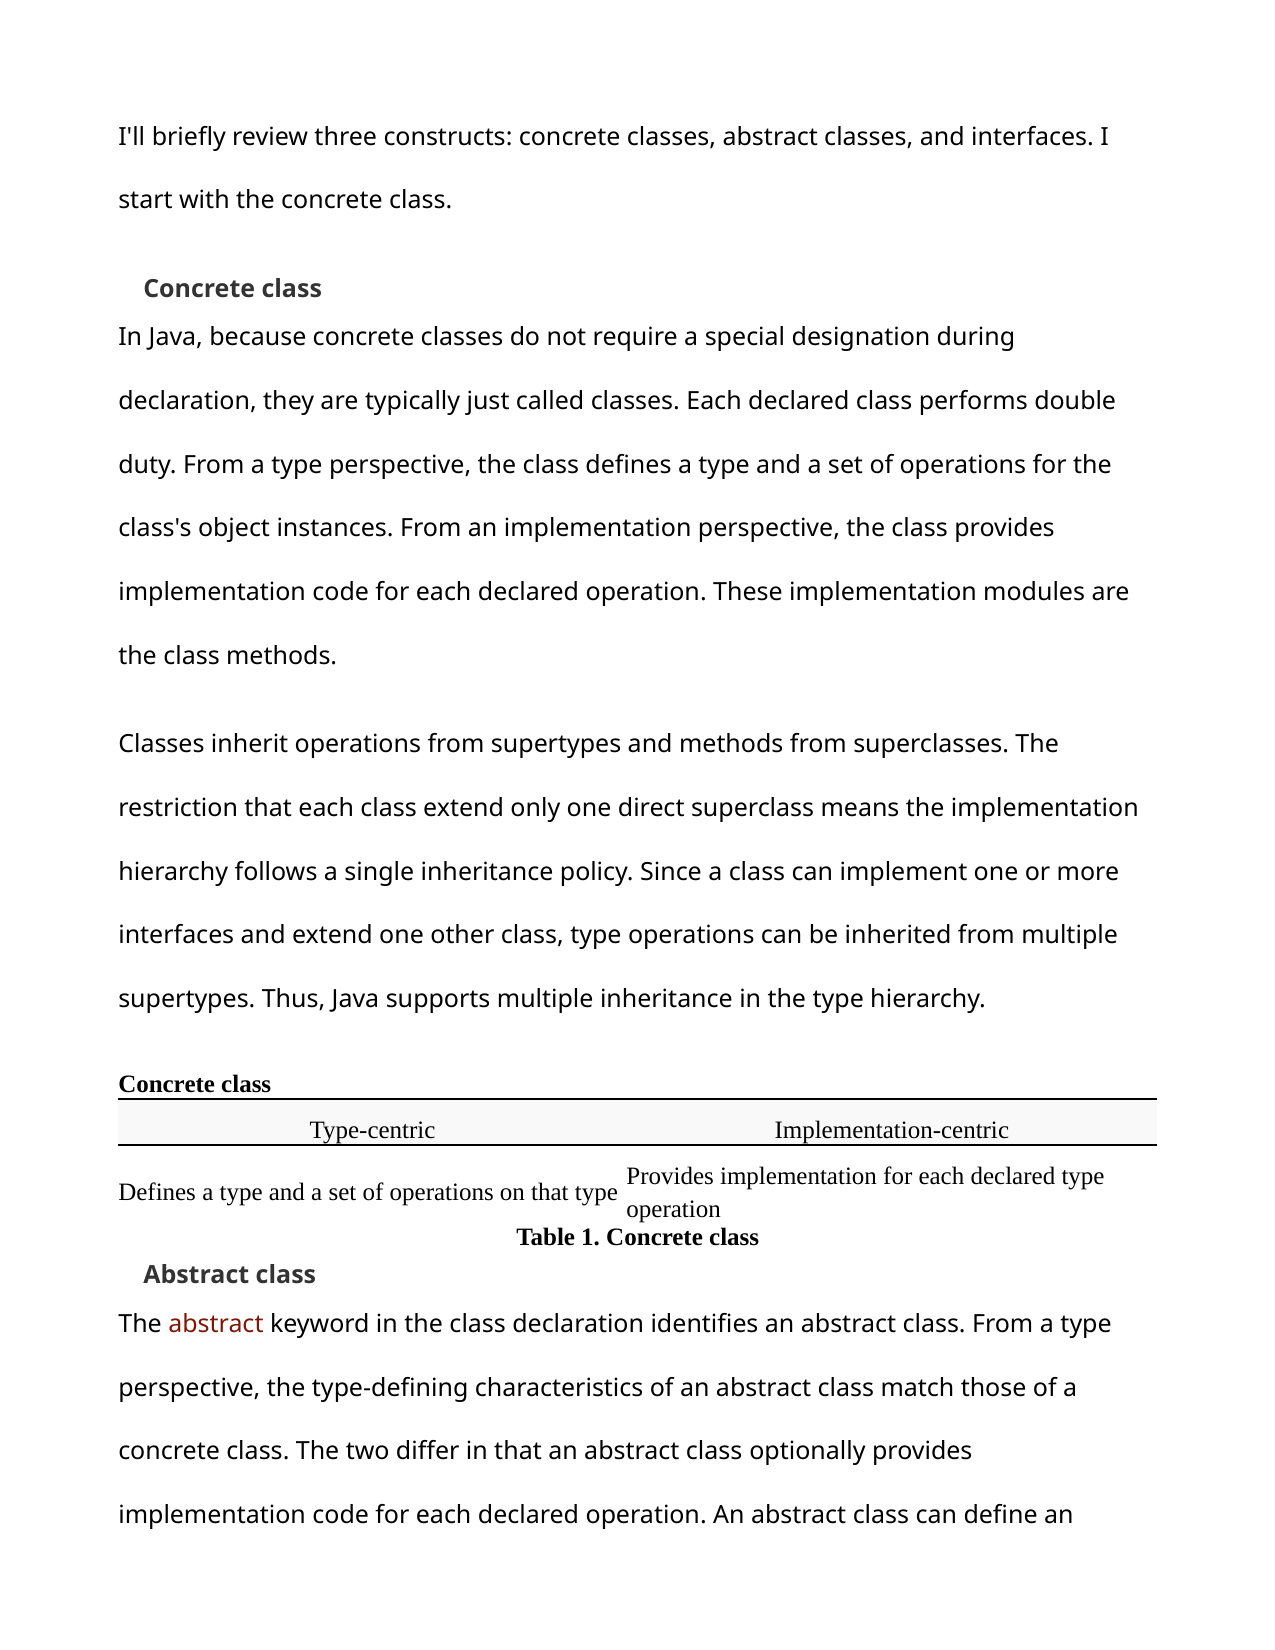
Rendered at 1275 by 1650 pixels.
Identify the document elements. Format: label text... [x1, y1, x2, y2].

subtitle Abstract class [143, 1257, 1157, 1291]
table_cell Provides implementation for each declared type operation [626, 1146, 1157, 1222]
text The abstract keyword in the class declaration identifies an abstract class. From a type perspective, the type-defining characteristics of an abstract class match those of a concrete class. The two differ in that an abstract class optionally provides implementation code for each declared operation. An abstract class can define an [118, 1306, 1157, 1531]
text Classes inherit operations from supertypes and methods from superclasses. The restriction that each class extend only one direct superclass means the implementation hierarchy follows a single inheritance policy. Since a class can implement one or more interfaces and extend one other class, type operations can be inherited from multiple supertypes. Thus, Java supports multiple inheritance in the type hierarchy. [118, 726, 1157, 1014]
table_header Concrete class [118, 1069, 1157, 1098]
subtitle Concrete class [143, 270, 1157, 304]
text I'll briefly review three constructs: concrete classes, abstract classes, and interfaces. I start with the concrete class. [118, 118, 1157, 216]
table_cell Type-centric [118, 1100, 626, 1144]
text In Java, because concrete classes do not require a special designation during declaration, they are typically just called classes. Each declared class performs double duty. From a type perspective, the class defines a type and a set of operations for the class's object instances. From an implementation perspective, the class provides implementation code for each declared operation. These implementation modules are the class methods. [118, 319, 1157, 671]
text Table 1. Concrete class [118, 1222, 1157, 1251]
table_cell Implementation-centric [626, 1100, 1157, 1144]
table_cell Defines a type and a set of operations on that type [118, 1146, 626, 1222]
